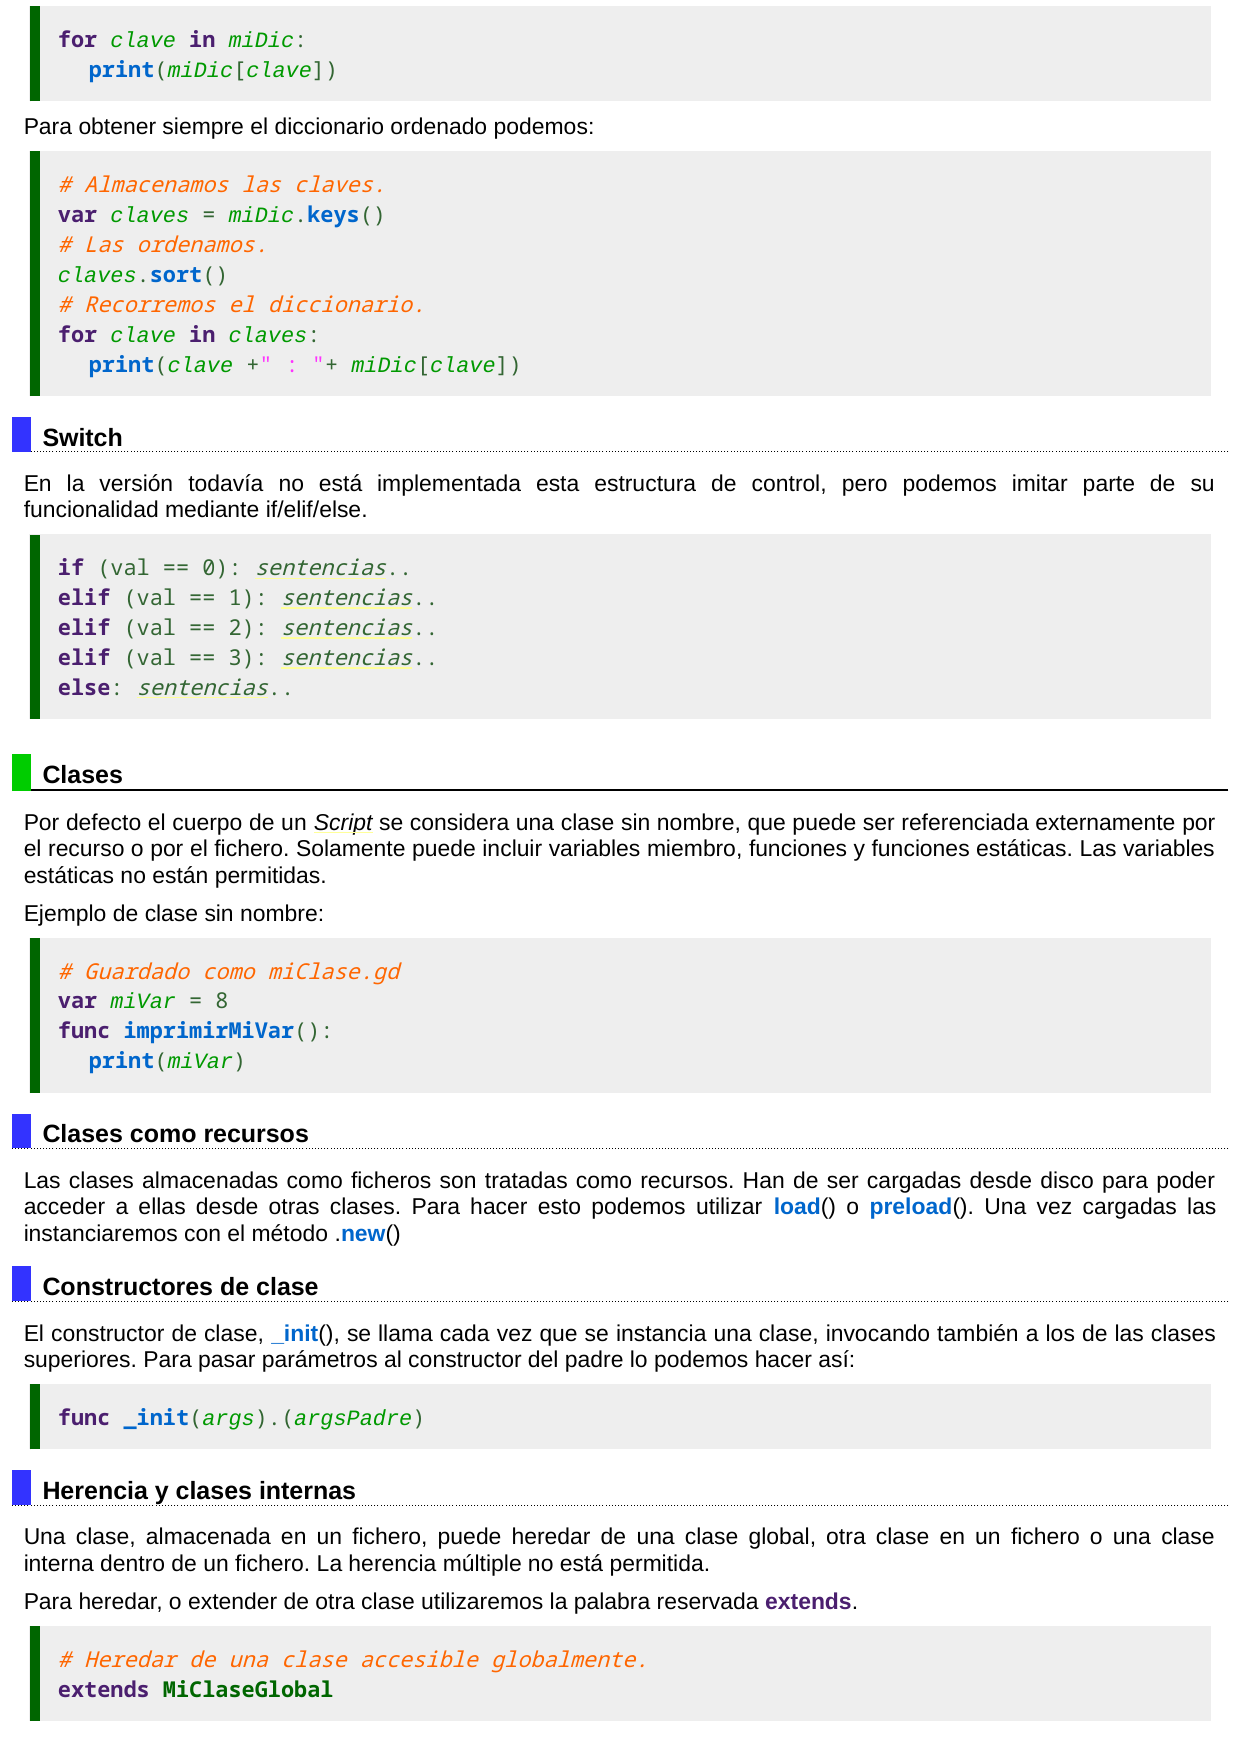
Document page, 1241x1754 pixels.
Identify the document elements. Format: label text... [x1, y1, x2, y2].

text print(clave +" : "+ miDic[clave]) [40, 348, 1211, 396]
text # Guardado como miClase.gd [40, 938, 1211, 986]
text print(miDic[clave]) [40, 54, 1211, 101]
text func _init(args).(argsPadre) [40, 1384, 1211, 1449]
text elif (val == 1): sentencias.. [40, 582, 1211, 612]
text var miVar = 8 [40, 986, 1211, 1016]
text Por defecto el cuerpo de un Script se considera una clase sin nombre, que puede ser referenciada externamente por el recurso o por el fichero. Solamente puede incluir variables miembro, funciones y funciones estáticas. Las variables estáticas no están permitidas. [23, 809, 1217, 888]
text print(miVar) [40, 1045, 1211, 1093]
text elif (val == 3): sentencias.. [40, 642, 1211, 671]
subtitle Clases como recursos [12, 1113, 1228, 1148]
subtitle Herencia y clases internas [31, 1470, 1228, 1505]
text for clave in miDic: [40, 6, 1211, 54]
subtitle Clases [31, 754, 1228, 789]
text func imprimirMiVar(): [40, 1016, 1211, 1045]
subtitle Constructores de clase [31, 1266, 1228, 1301]
text Para heredar, o extender de otra clase utilizaremos la palabra reservada extends. [23, 1588, 1217, 1614]
text var claves = miDic.keys() [40, 199, 1211, 229]
text else: sentencias.. [40, 671, 1211, 719]
text En la versión todavía no está implementada esta estructura de control, pero podemos imitar parte de su funcionalidad mediante if/elif/else. [23, 470, 1217, 523]
text # Las ordenamos. [40, 229, 1211, 259]
text elif (val == 2): sentencias.. [40, 612, 1211, 642]
text if (val == 0): sentencias.. [29, 534, 1211, 582]
text # Recorremos el diccionario. [40, 289, 1211, 318]
subtitle Switch [31, 417, 1228, 452]
text for clave in claves: [40, 318, 1211, 348]
text Ejemplo de clase sin nombre: [23, 900, 1217, 926]
text # Heredar de una clase accesible globalmente. [40, 1626, 1211, 1674]
text Para obtener siempre el diccionario ordenado podemos: [23, 113, 1217, 139]
text Las clases almacenadas como ficheros son tratadas como recursos. Han de ser cargadas desde disco para poder acceder a ellas desde otras clases. Para hacer esto podemos utilizar load() o preload(). Una vez cargadas las instanciaremos con el método .new() [23, 1167, 1217, 1246]
text claves.sort() [40, 259, 1211, 289]
text # Almacenamos las claves. [40, 151, 1211, 199]
text El constructor de clase, _init(), se llama cada vez que se instancia una clase, invocando también a los de las clases superiores. Para pasar parámetros al constructor del padre lo podemos hacer así: [23, 1319, 1217, 1372]
text extends MiClaseGlobal [40, 1674, 1211, 1721]
text Una clase, almacenada en un fichero, puede heredar de una clase global, otra clase en un fichero o una clase interna dentro de un fichero. La herencia múltiple no está permitida. [23, 1523, 1217, 1576]
